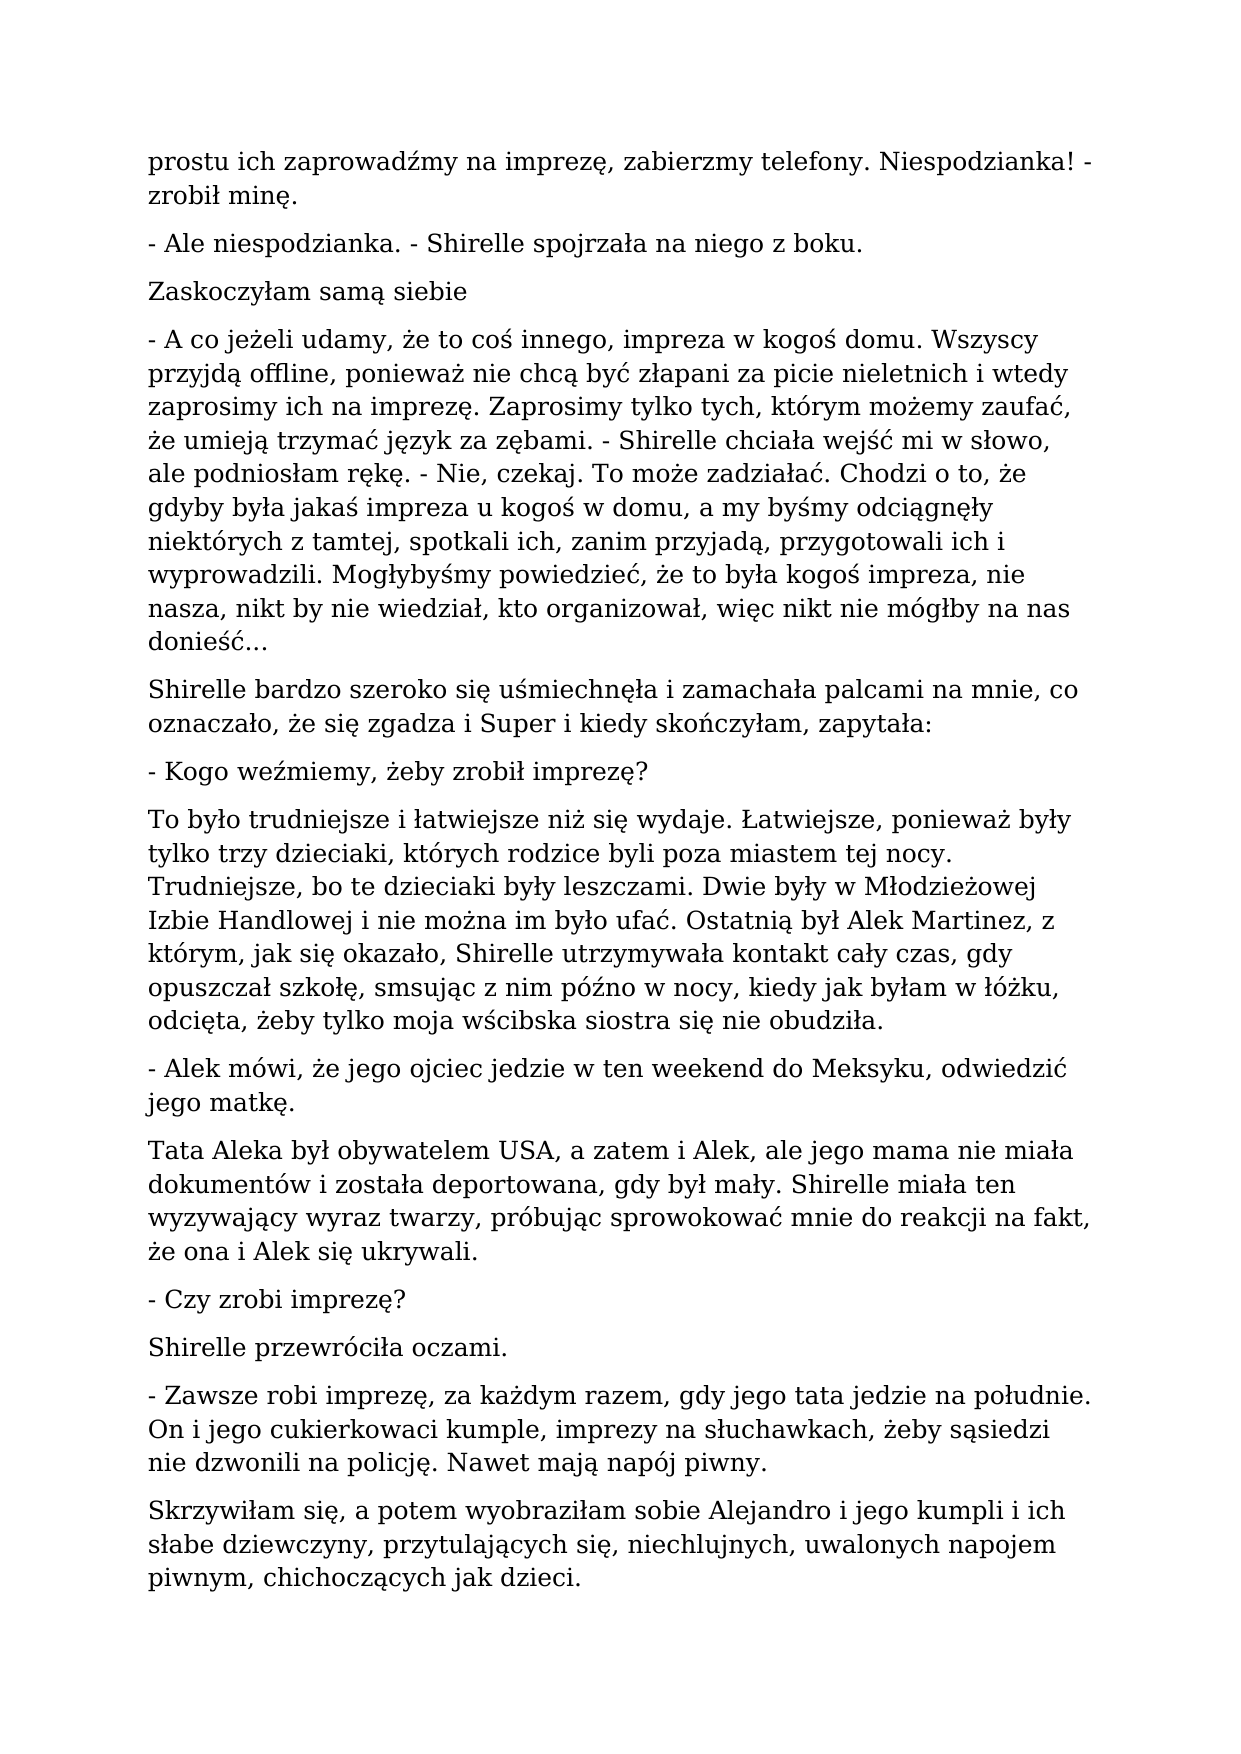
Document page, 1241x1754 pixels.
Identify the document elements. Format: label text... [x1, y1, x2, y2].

text Shirelle bardzo szeroko się uśmiechnęła i zamachała palcami na mnie, co oznaczało, że się zgadza i Super i kiedy skończyłam, zapytała: [148, 676, 1093, 738]
text prostu ich zaprowadźmy na imprezę, zabierzmy telefony. Niespodzianka! - zrobił minę. [148, 148, 1093, 210]
text - Ale niespodzianka. - Shirelle spojrzała na niego z boku. [148, 229, 1093, 258]
text Skrzywiłam się, a potem wyobraziłam sobie Alejandro i jego kumpli i ich słabe dziewczyny, przytulających się, niechlujnych, uwalonych napojem piwnym, chichoczących jak dzieci. [148, 1497, 1093, 1593]
text Tata Aleka był obywatelem USA, a zatem i Alek, ale jego mama nie miała dokumentów i została deportowana, gdy był mały. Shirelle miała ten wyzywający wyraz twarzy, próbując sprowokować mnie do reakcji na fakt, że ona i Alek się ukrywali. [148, 1136, 1093, 1266]
text Zaskoczyłam samą siebie [148, 277, 1093, 307]
text - Alek mówi, że jego ojciec jedzie w ten weekend do Meksyku, odwiedzić jego matkę. [148, 1055, 1093, 1117]
text To było trudniejsze i łatwiejsze niż się wydaje. Łatwiejsze, ponieważ były tylko trzy dzieciaki, których rodzice byli poza miastem tej nocy. Trudniejsze, bo te dzieciaki były leszczami. Dwie były w Młodzieżowej Izbie Handlowej i nie można im było ufać. Ostatnią był Alek Martinez, z którym, jak się okazało, Shirelle utrzymywała kontakt cały czas, gdy opuszczał szkołę, smsując z nim późno w nocy, kiedy jak byłam w łóżku, odcięta, żeby tylko moja wścibska siostra się nie obudziła. [148, 805, 1093, 1036]
text - Zawsze robi imprezę, za każdym razem, gdy jego tata jedzie na południe. On i jego cukierkowaci kumple, imprezy na słuchawkach, żeby sąsiedzi nie dzwonili na policję. Nawet mają napój piwny. [148, 1381, 1093, 1478]
text Shirelle przewróciła oczami. [148, 1333, 1093, 1362]
text - A co jeżeli udamy, że to coś innego, impreza w kogoś domu. Wszyscy przyjdą offline, ponieważ nie chcą być złapani za picie nieletnich i wtedy zaprosimy ich na imprezę. Zaprosimy tylko tych, którym możemy zaufać, że umieją trzymać język za zębami. - Shirelle chciała wejść mi w słowo, ale podniosłam rękę. - Nie, czekaj. To może zadziałać. Chodzi o to, że gdyby była jakaś impreza u kogoś w domu, a my byśmy odciągnęły niektórych z tamtej, spotkali ich, zanim przyjadą, przygotowali ich i wyprowadzili. Mogłybyśmy powiedzieć, że to była kogoś impreza, nie nasza, nikt by nie wiedział, kto organizował, więc nikt nie mógłby na nas donieść... [148, 326, 1093, 657]
text - Kogo weźmiemy, żeby zrobił imprezę? [148, 757, 1093, 786]
text - Czy zrobi imprezę? [148, 1285, 1093, 1314]
